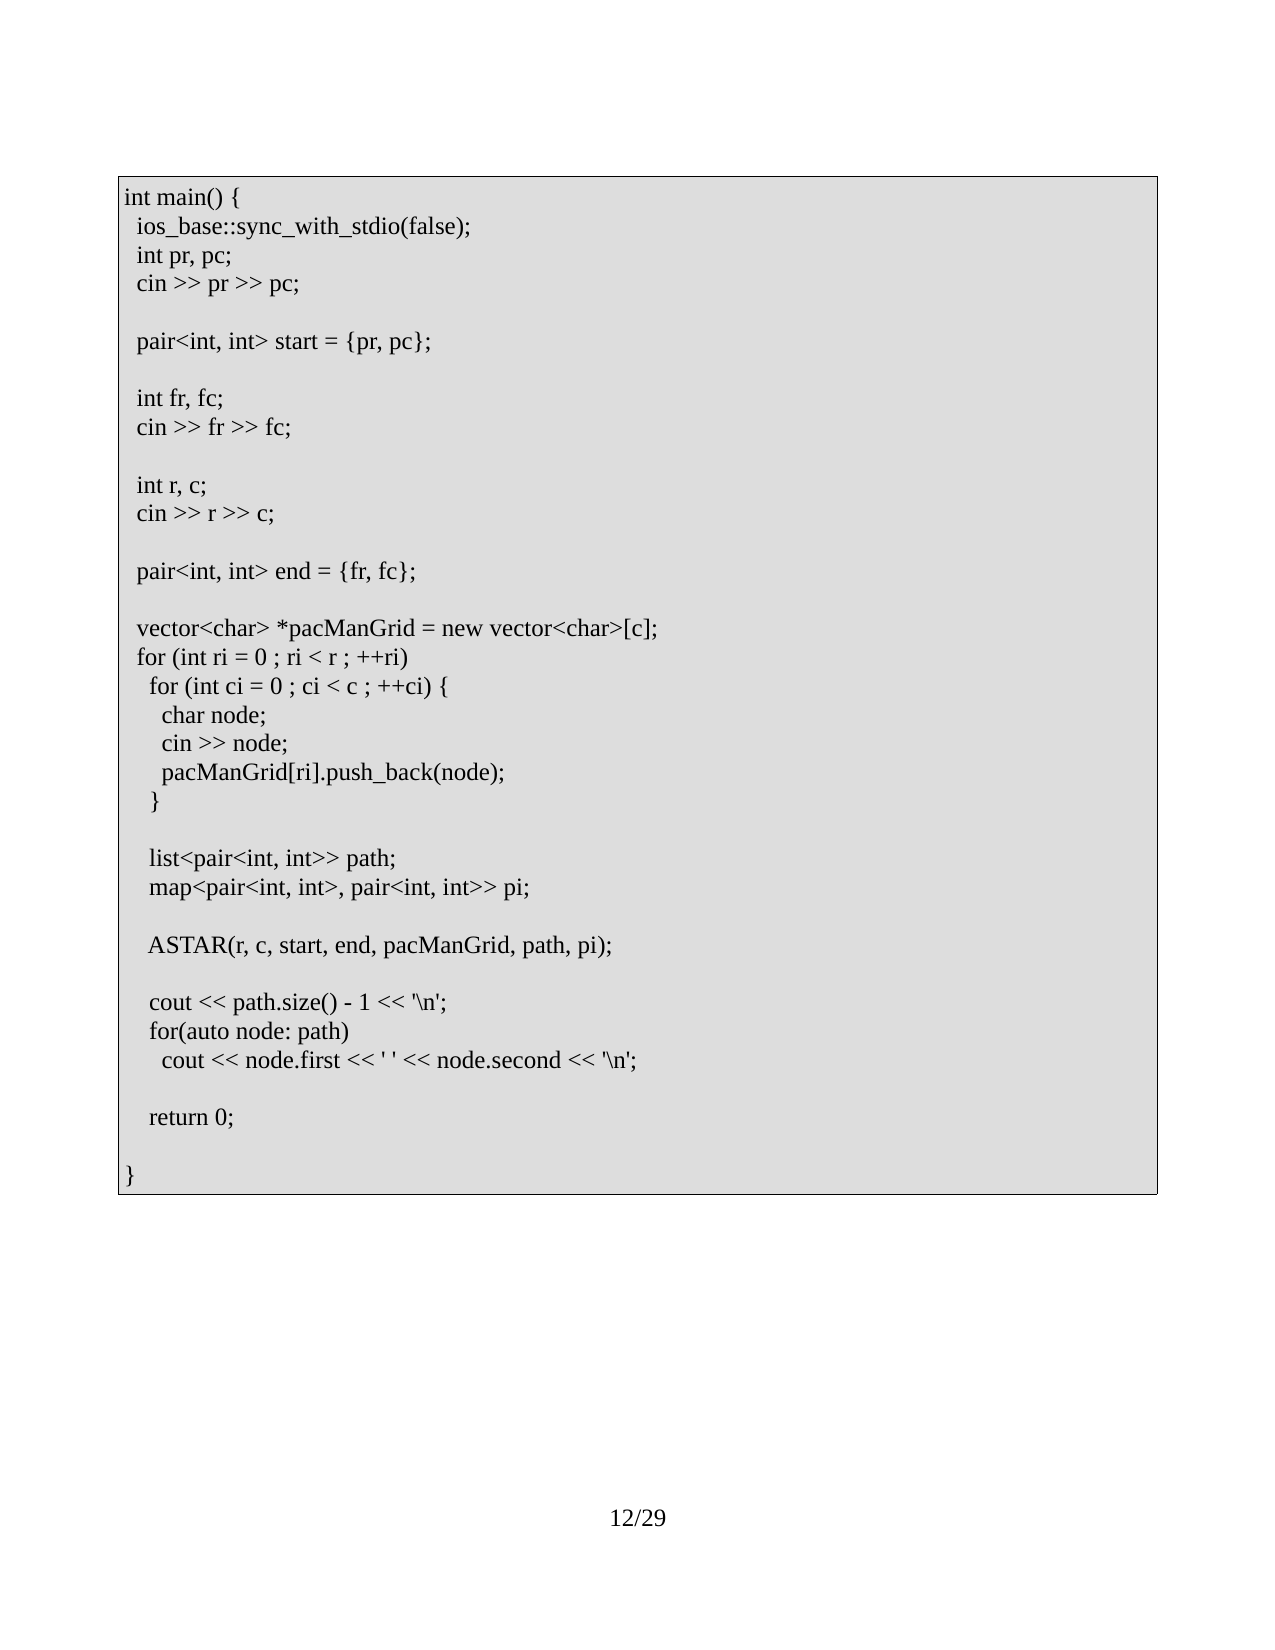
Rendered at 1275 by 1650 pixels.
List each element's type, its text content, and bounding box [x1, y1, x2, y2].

table_cell int main() { ios_base::sync_with_stdio(false); int pr, pc; cin >> pr >> pc; pair<int, int> start = {pr, pc}; int fr, fc; cin >> fr >> fc; int r, c; cin >> r >> c; pair<int, int> end = {fr, fc}; vector<char> *pacManGrid = new vector<char>[c]; for (int ri = 0 ; ri < r ; ++ri) for (int ci = 0 ; ci < c ; ++ci) { char node; cin >> node; pacManGrid[ri].push_back(node); } list<pair<int, int>> path; map<pair<int, int>, pair<int, int>> pi; ASTAR(r, c, start, end, pacManGrid, path, pi); cout << path.size() - 1 << '\n'; for(auto node: path) cout << node.first << ' ' << node.second << '\n'; return 0; } [119, 177, 1157, 1194]
